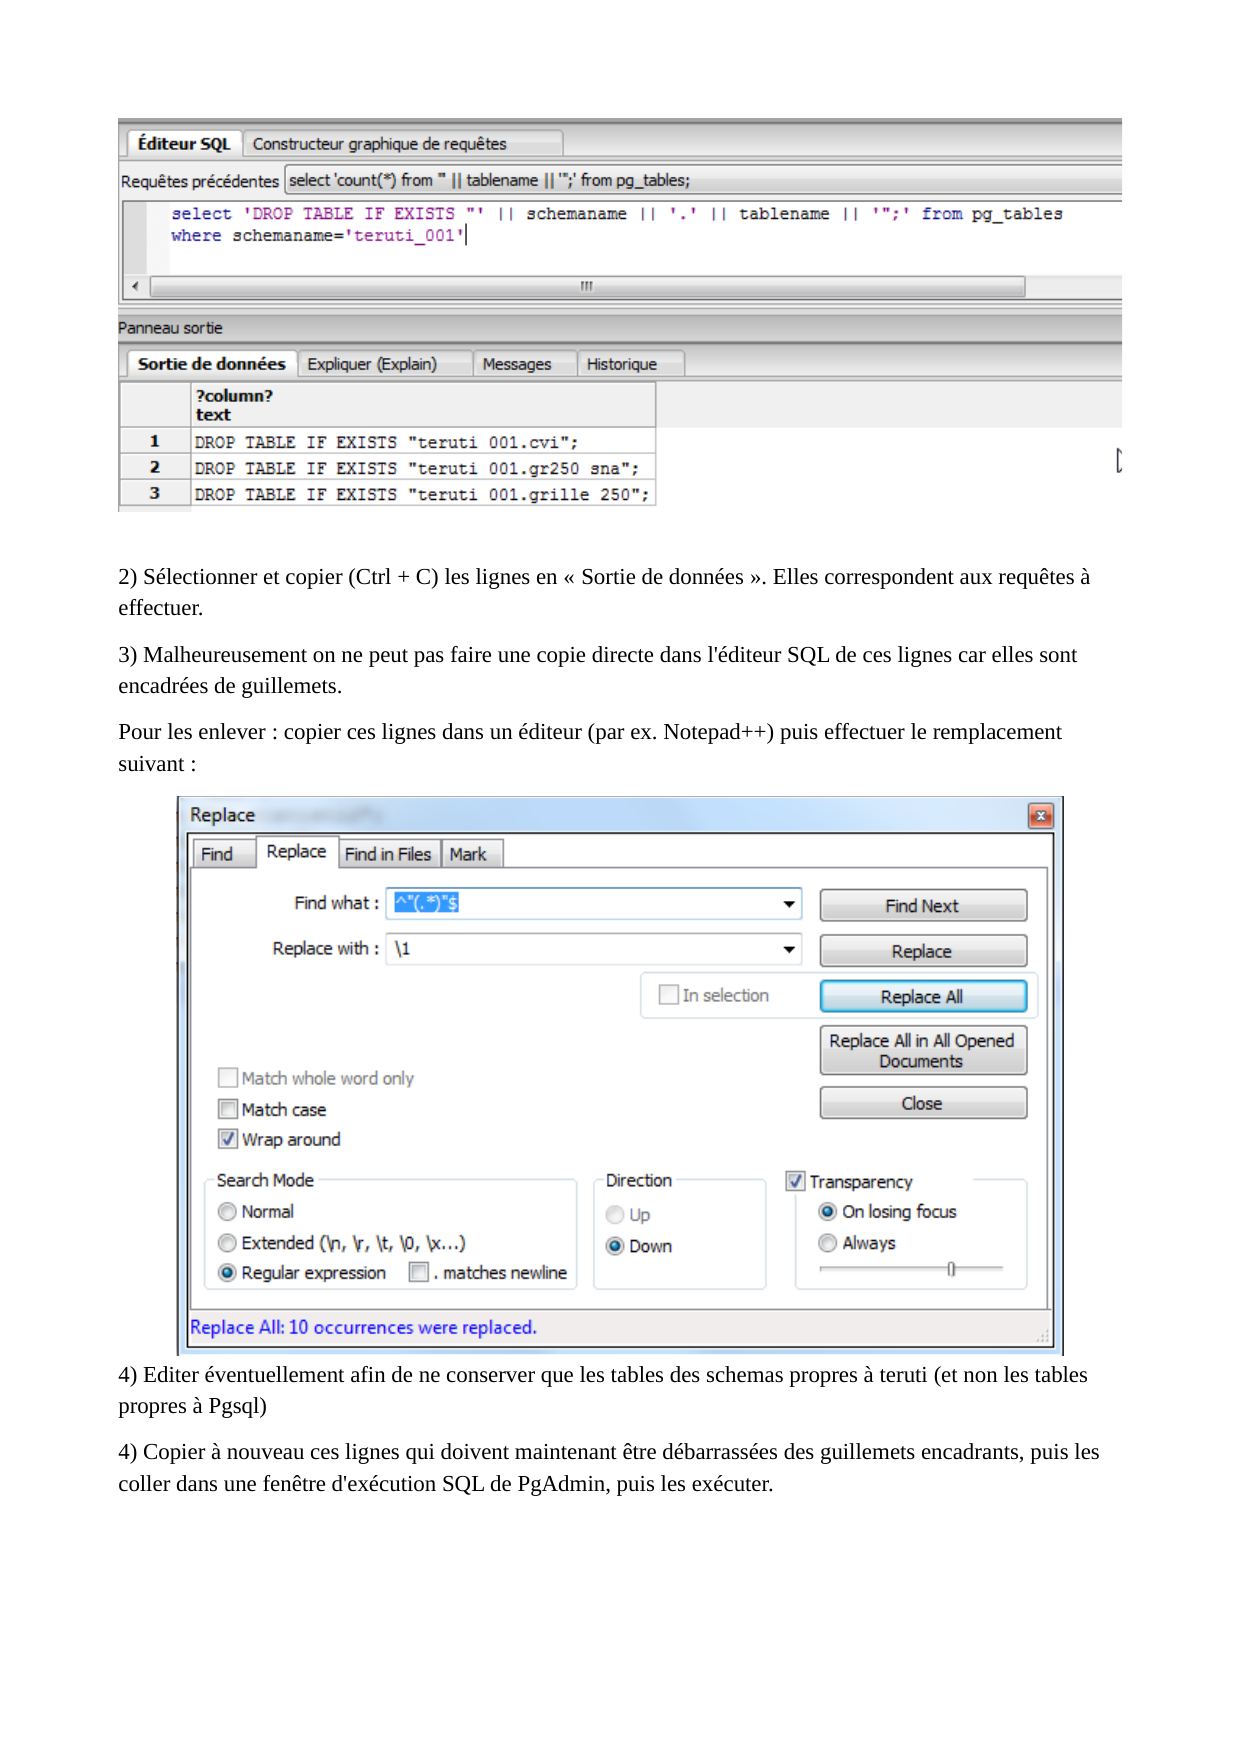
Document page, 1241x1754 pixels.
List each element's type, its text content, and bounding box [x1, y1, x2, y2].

picture [176, 796, 1064, 1356]
text 4) Editer éventuellement afin de ne conserver que les tables des schemas propres à teruti (et non les tables propres à Pgsql) [118, 796, 1122, 1418]
text 4) Copier à nouveau ces lignes qui doivent maintenant être débarrassées des guillemets encadrants, puis les coller dans une fenêtre d'exécution SQL de PgAdmin, puis les exécuter. [118, 1438, 1122, 1496]
text Pour les enlever : copier ces lignes dans un éditeur (par ex. Notepad++) puis effectuer le remplacement suivant : [118, 718, 1122, 776]
text 2) Sélectionner et copier (Ctrl + C) les lignes en « Sortie de données ». Elles correspondent aux requêtes à effectuer. [118, 563, 1122, 621]
text 3) Malheureusement on ne peut pas faire une copie directe dans l'éditeur SQL de ces lignes car elles sont encadrées de guillemets. [118, 641, 1122, 698]
picture [118, 118, 1123, 512]
